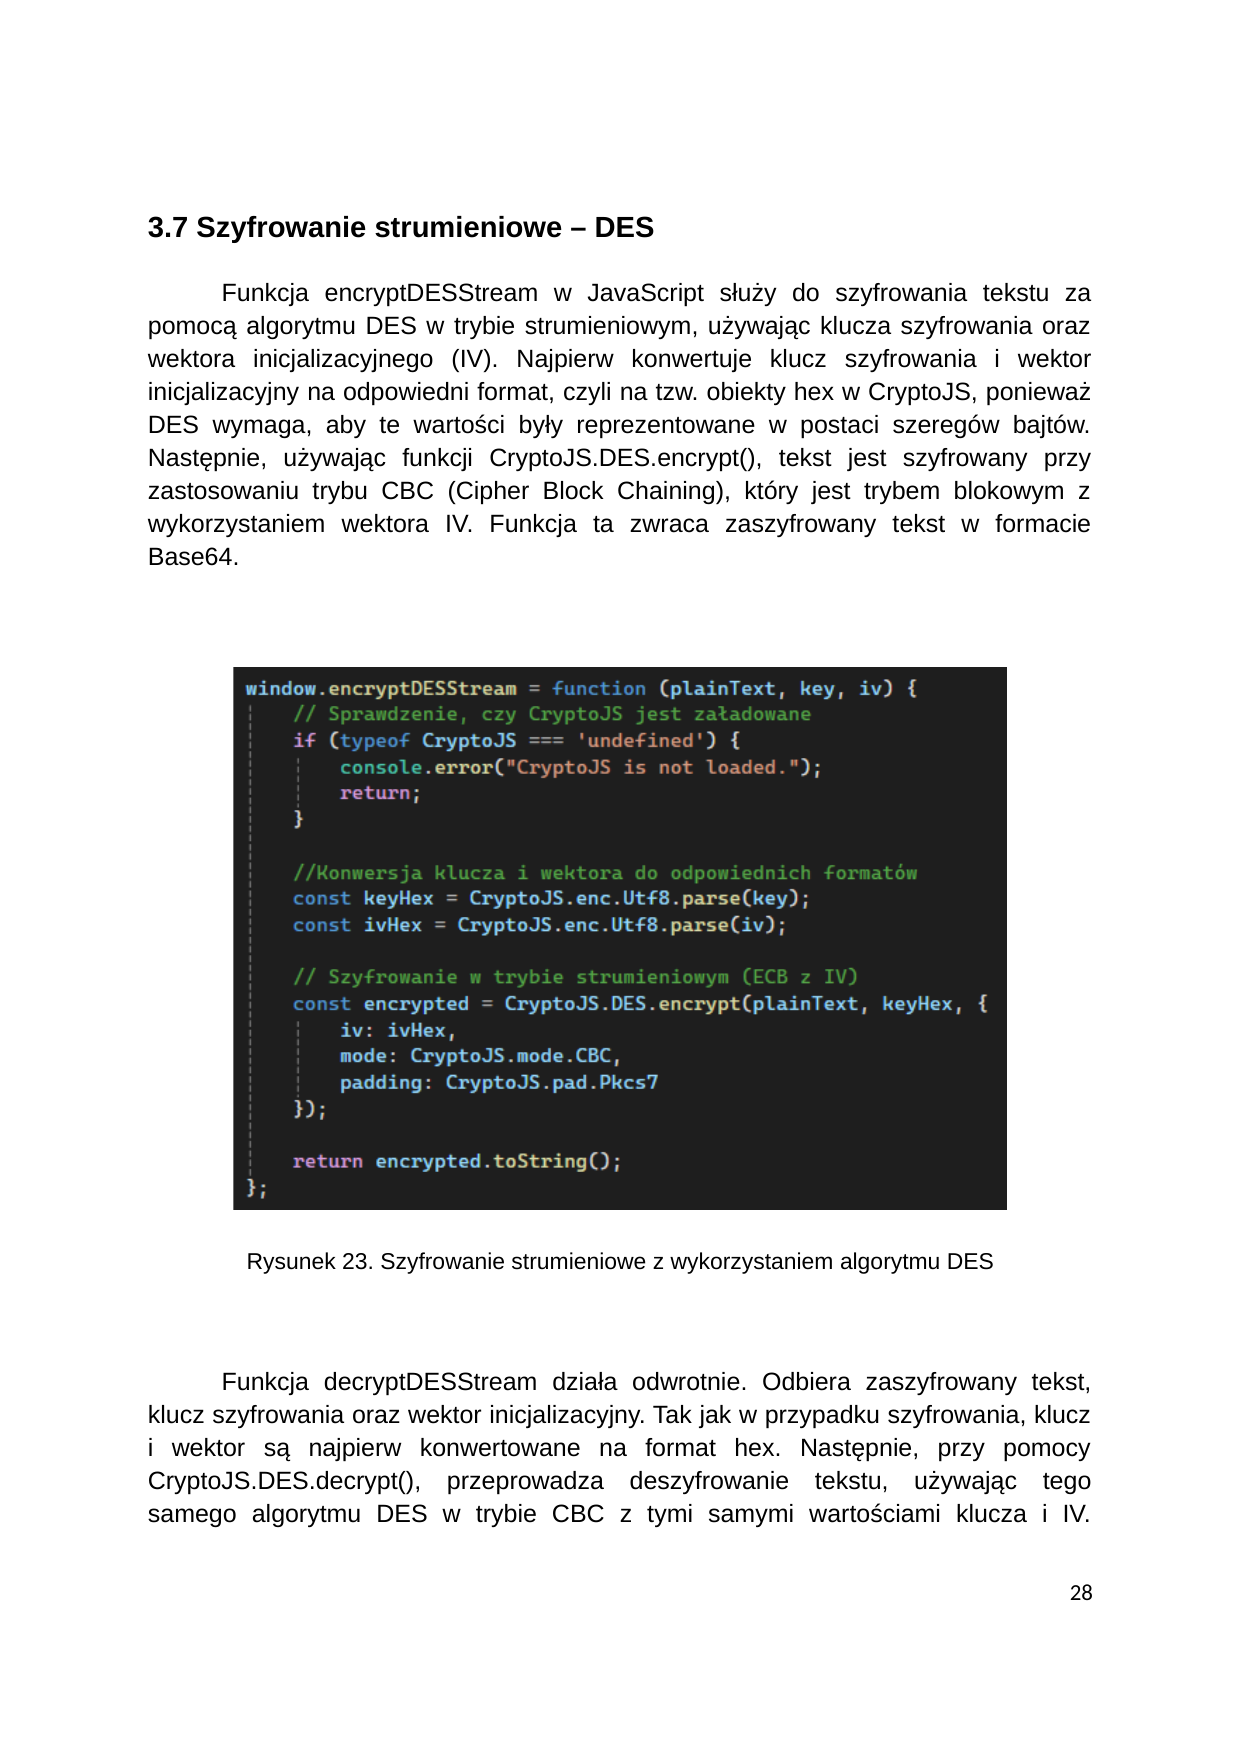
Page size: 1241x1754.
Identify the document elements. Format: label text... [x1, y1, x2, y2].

text Funkcja decryptDESStream działa odwrotnie. Odbiera zaszyfrowany tekst, klucz szyfrowania oraz wektor inicjalizacyjny. Tak jak w przypadku szyfrowania, klucz i wektor są najpierw konwertowane na format hex. Następnie, przy pomocy CryptoJS.DES.decrypt(), przeprowadza deszyfrowanie tekstu, używając tego samego algorytmu DES w trybie CBC z tymi samymi wartościami klucza i IV. [148, 1367, 1093, 1528]
picture [233, 667, 1007, 1210]
text Funkcja encryptDESStream w JavaScript służy do szyfrowania tekstu za pomocą algorytmu DES w trybie strumieniowym, używając klucza szyfrowania oraz wektora inicjalizacyjnego (IV). Najpierw konwertuje klucz szyfrowania i wektor inicjalizacyjny na odpowiedni format, czyli na tzw. obiekty hex w CryptoJS, ponieważ DES wymaga, aby te wartości były reprezentowane w postaci szeregów bajtów. Następnie, używając funkcji CryptoJS.DES.encrypt(), tekst jest szyfrowany przy zastosowaniu trybu CBC (Cipher Block Chaining), który jest trybem blokowym z wykorzystaniem wektora IV. Funkcja ta zwraca zaszyfrowany tekst w formacie Base64. [148, 278, 1093, 571]
text Rysunek 23. Szyfrowanie strumieniowe z wykorzystaniem algorytmu DES [148, 667, 1093, 1274]
text 3.7 Szyfrowanie strumieniowe – DES [148, 210, 1093, 244]
